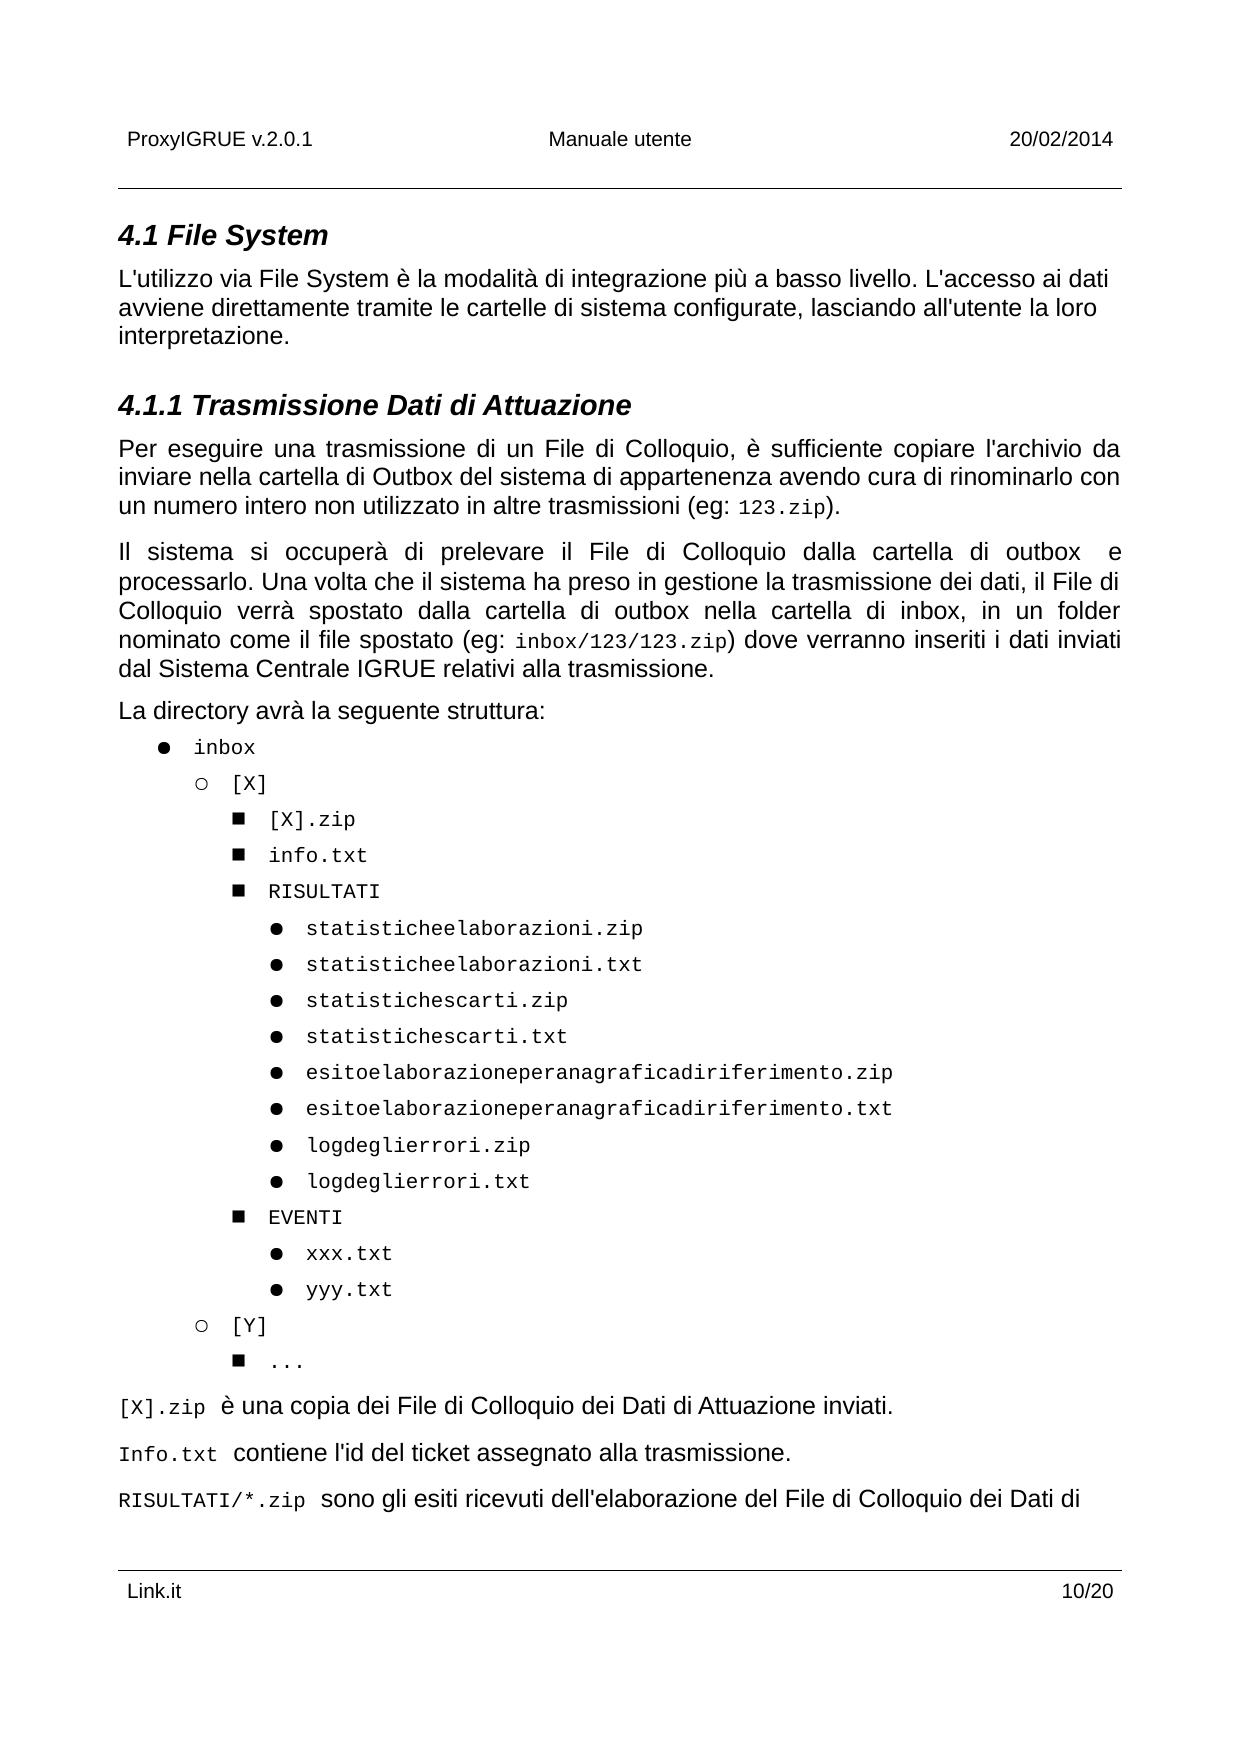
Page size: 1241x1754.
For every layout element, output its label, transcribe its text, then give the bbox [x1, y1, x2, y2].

list esitoelaborazioneperanagraficadiriferimento.zip [268, 1062, 1122, 1086]
text Per eseguire una trasmissione di un File di Colloquio, è sufficiente copiare l'archivio da inviare nella cartella di Outbox del sistema di appartenenza avendo cura di rinominarlo con un numero intero non utilizzato in altre trasmissioni (eg: 123.zip). [118, 433, 1122, 521]
text RISULTATI/*.zip sono gli esiti ricevuti dell'elaborazione del File di Colloquio dei Dati di [118, 1481, 1122, 1515]
list ... [231, 1351, 1122, 1375]
list statisticheelaborazioni.txt [268, 954, 1122, 977]
text [X].zip è una copia dei File di Colloquio dei Dati di Attuazione inviati. [118, 1388, 1122, 1422]
list statisticheelaborazioni.zip [268, 918, 1122, 941]
list info.txt [231, 845, 1122, 869]
subtitle File System [118, 218, 1122, 251]
subtitle Trasmissione Dati di Attuazione [118, 387, 1122, 421]
list statistichescarti.txt [268, 1026, 1122, 1050]
list statistichescarti.zip [268, 990, 1122, 1014]
list esitoelaborazioneperanagraficadiriferimento.txt [268, 1098, 1122, 1122]
list EVENTI [231, 1207, 1122, 1231]
list RISULTATI [231, 882, 1122, 905]
list [X].zip [231, 809, 1122, 833]
list logdeglierrori.zip [268, 1134, 1122, 1158]
text L'utilizzo via File System è la modalità di integrazione più a basso livello. L'accesso ai dati avviene direttamente tramite le cartelle di sistema configurate, lasciando all'utente la loro interpretazione. [118, 264, 1122, 350]
list inbox [156, 737, 1122, 761]
list logdeglierrori.txt [268, 1171, 1122, 1194]
list [Y] [193, 1315, 1122, 1339]
text La directory avrà la seguente struttura: [118, 696, 1122, 724]
list yyy.txt [268, 1279, 1122, 1303]
text Il sistema si occuperà di prelevare il File di Colloquio dalla cartella di outbox e processarlo. Una volta che il sistema ha preso in gestione la trasmissione dei dati, il File di Colloquio verrà spostato dalla cartella di outbox nella cartella di inbox, in un folder nominato come il file spostato (eg: inbox/123/123.zip) dove verranno inseriti i dati inviati dal Sistema Centrale IGRUE relativi alla trasmissione. [118, 533, 1122, 683]
list xxx.txt [268, 1243, 1122, 1267]
text Info.txt contiene l'id del ticket assegnato alla trasmissione. [118, 1434, 1122, 1468]
list [X] [193, 773, 1122, 797]
